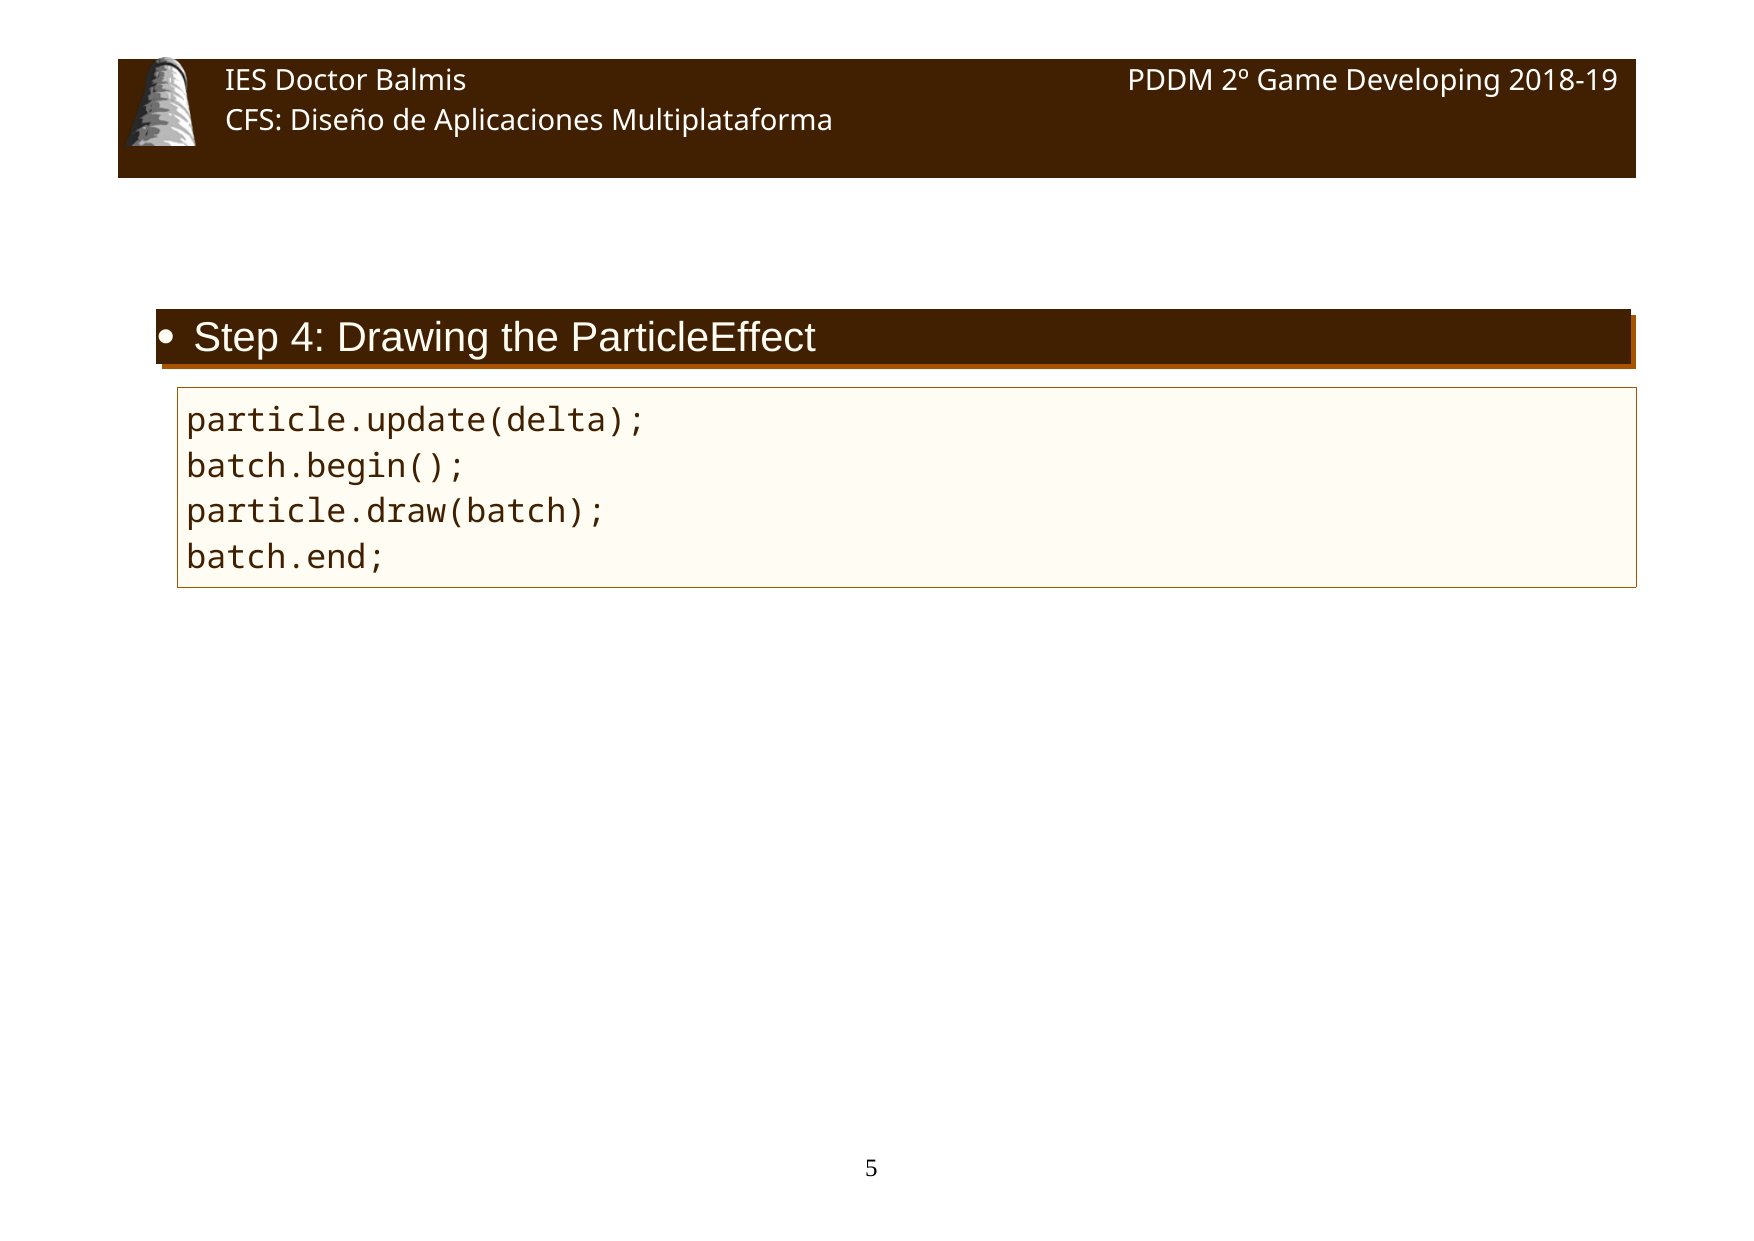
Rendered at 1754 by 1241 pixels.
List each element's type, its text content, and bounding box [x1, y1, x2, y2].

list Step 4: Drawing the ParticleEffect [157, 310, 1630, 363]
picture [121, 57, 202, 146]
text particle.update(delta); [178, 388, 1636, 433]
text particle.draw(batch); [178, 478, 1636, 523]
text batch.end; [178, 523, 1636, 587]
text batch.begin(); [178, 433, 1636, 478]
